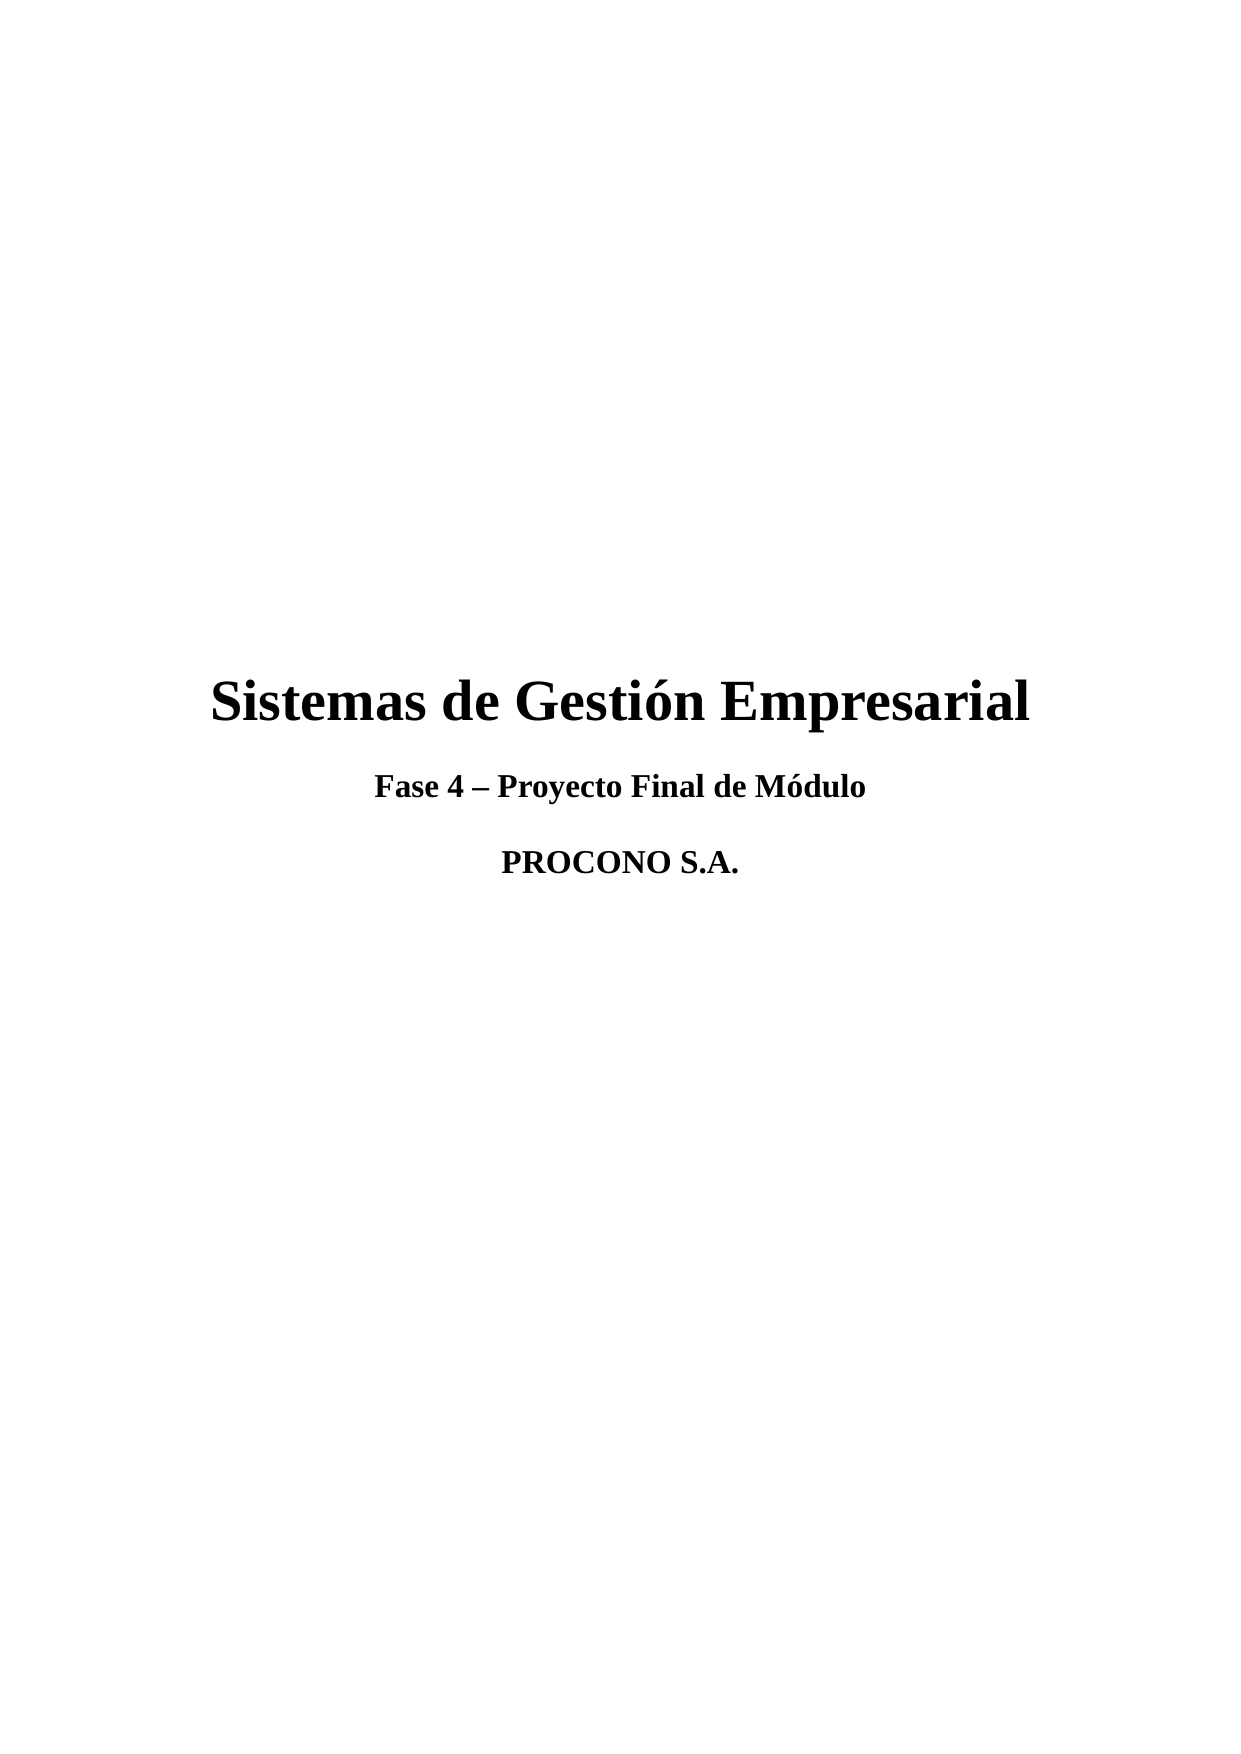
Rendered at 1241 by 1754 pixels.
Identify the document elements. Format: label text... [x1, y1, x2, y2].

title Sistemas de Gestión Empresarial [118, 666, 1122, 733]
subtitle Fase 4 – Proyecto Final de Módulo [118, 766, 1122, 805]
subtitle PROCONO S.A. [118, 842, 1122, 881]
